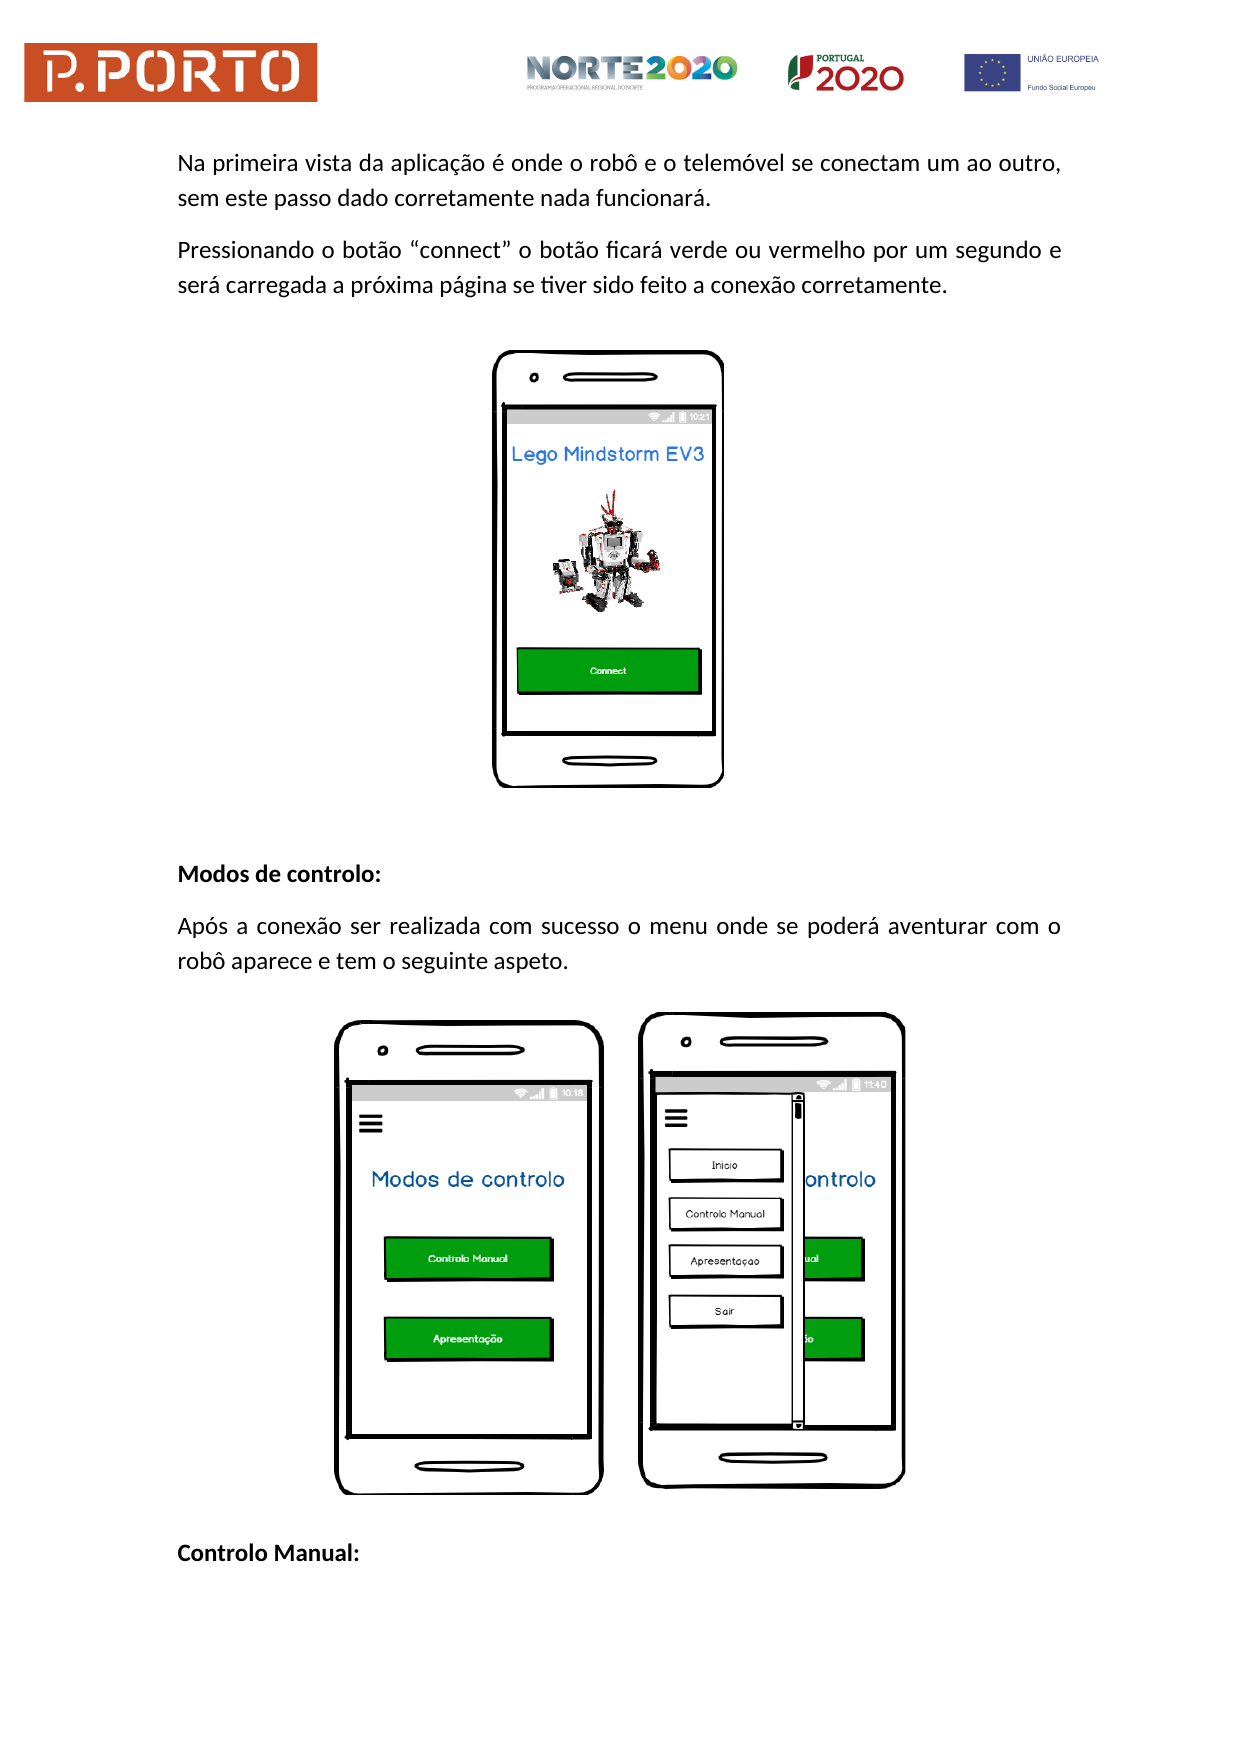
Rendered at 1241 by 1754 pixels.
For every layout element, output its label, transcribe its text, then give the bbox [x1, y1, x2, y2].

text Controlo Manual: [177, 1537, 1063, 1567]
text Após a conexão ser realizada com sucesso o menu onde se poderá aventurar com o robô aparece e tem o seguinte aspeto. [177, 910, 1063, 976]
text Modos de controlo: [177, 858, 1063, 889]
text Pressionando o botão “connect” o botão ficará verde ou vermelho por um segundo e será carregada a próxima página se tiver sido feito a conexão corretamente. [177, 234, 1063, 300]
text Na primeira vista da aplicação é onde o robô e o telemóvel se conectam um ao outro, sem este passo dado corretamente nada funcionará. [177, 148, 1063, 213]
